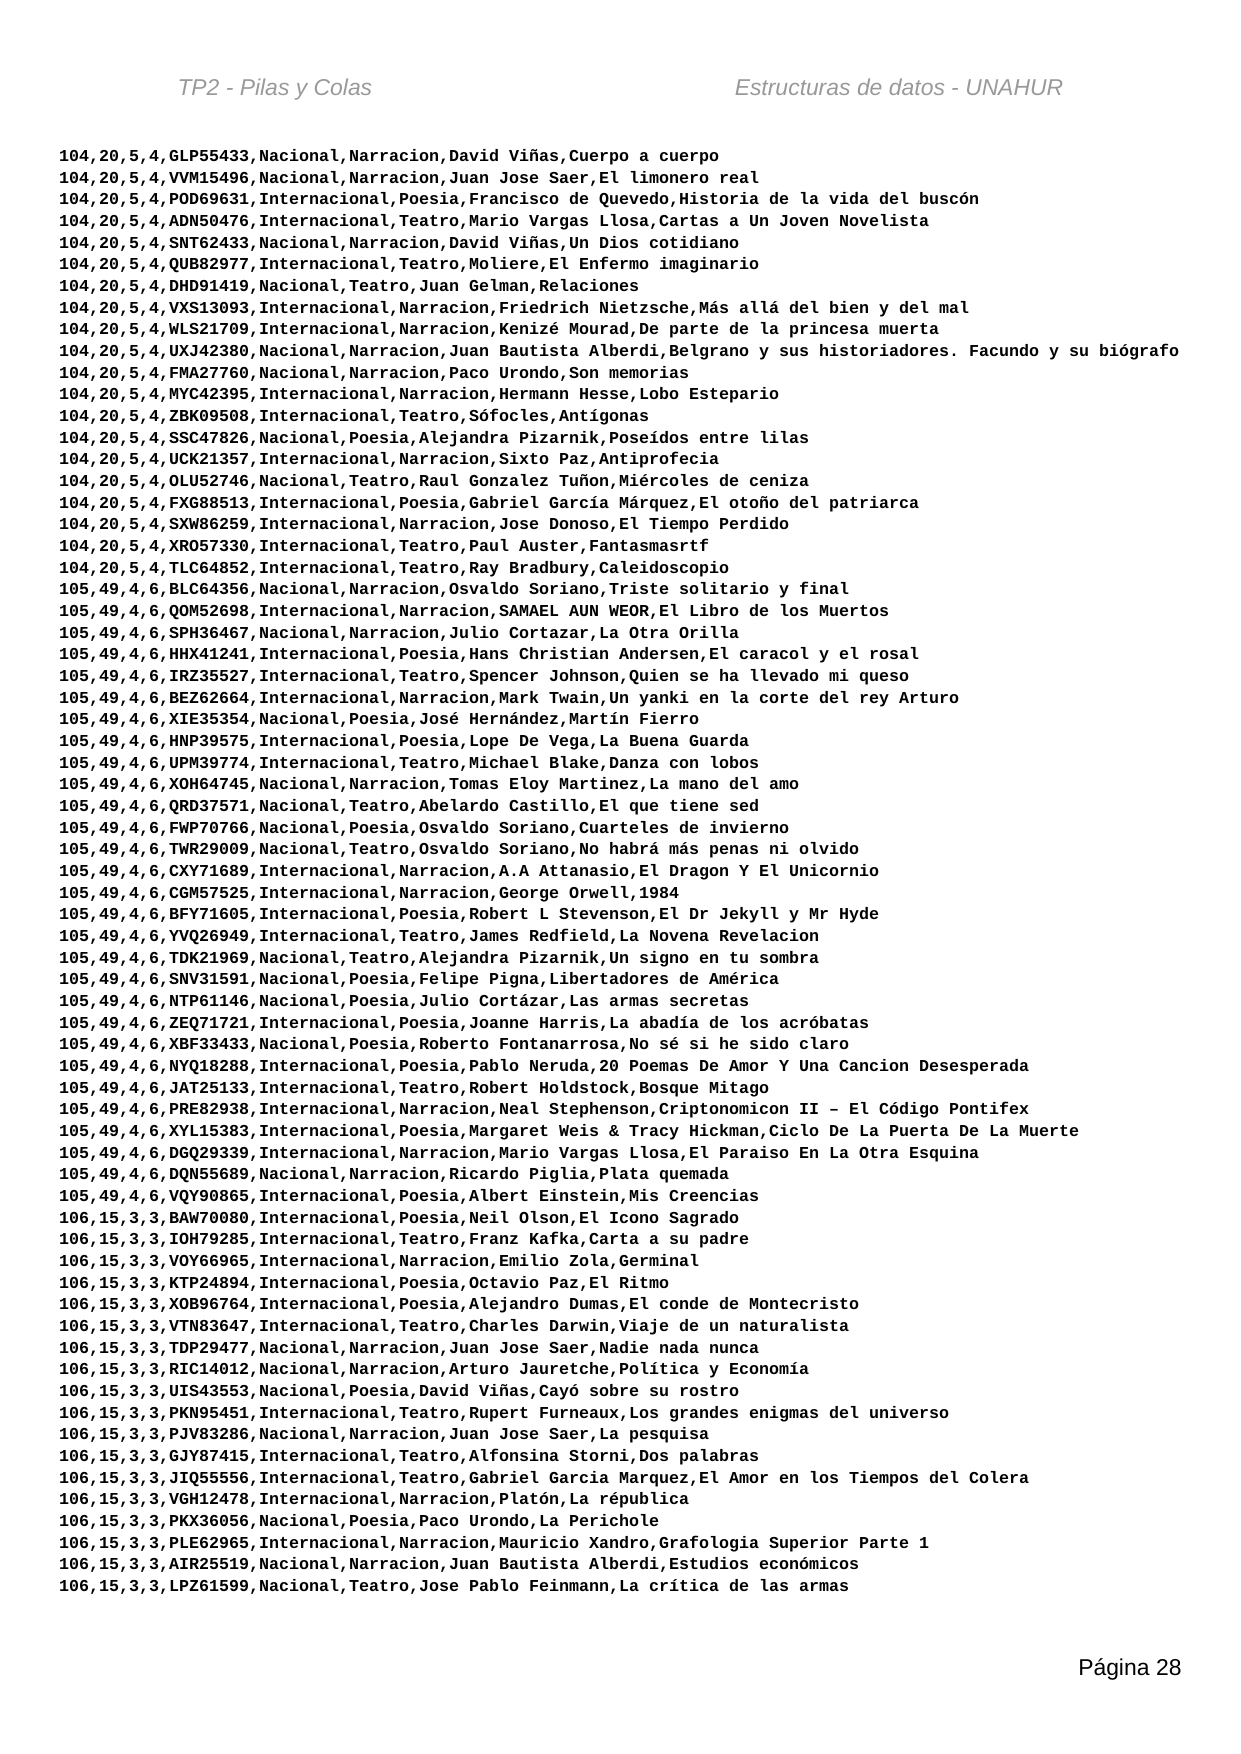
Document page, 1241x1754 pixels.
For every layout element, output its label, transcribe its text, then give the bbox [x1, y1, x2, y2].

text 106,15,3,3,BAW70080,Internacional,Poesia,Neil Olson,El Icono Sagrado [59, 1209, 1181, 1228]
text 104,20,5,4,UCK21357,Internacional,Narracion,Sixto Paz,Antiprofecia [59, 451, 1181, 470]
text 105,49,4,6,DGQ29339,Internacional,Narracion,Mario Vargas Llosa,El Paraiso En La Otra Esquina [59, 1144, 1181, 1163]
text 106,15,3,3,GJY87415,Internacional,Teatro,Alfonsina Storni,Dos palabras [59, 1448, 1181, 1466]
text 104,20,5,4,ADN50476,Internacional,Teatro,Mario Vargas Llosa,Cartas a Un Joven Novelista [59, 213, 1181, 231]
text 105,49,4,6,VQY90865,Internacional,Poesia,Albert Einstein,Mis Creencias [59, 1188, 1181, 1206]
text 105,49,4,6,NTP61146,Nacional,Poesia,Julio Cortázar,Las armas secretas [59, 993, 1181, 1011]
text 105,49,4,6,FWP70766,Nacional,Poesia,Osvaldo Soriano,Cuarteles de invierno [59, 819, 1181, 838]
text 105,49,4,6,JAT25133,Internacional,Teatro,Robert Holdstock,Bosque Mitago [59, 1079, 1181, 1098]
text 105,49,4,6,CGM57525,Internacional,Narracion,George Orwell,1984 [59, 884, 1181, 903]
text 104,20,5,4,TLC64852,Internacional,Teatro,Ray Bradbury,Caleidoscopio [59, 559, 1181, 578]
text 106,15,3,3,PKX36056,Nacional,Poesia,Paco Urondo,La Perichole [59, 1513, 1181, 1531]
text 105,49,4,6,XYL15383,Internacional,Poesia,Margaret Weis & Tracy Hickman,Ciclo De La Puerta De La Muerte [59, 1123, 1181, 1141]
text 104,20,5,4,FXG88513,Internacional,Poesia,Gabriel García Márquez,El otoño del patriarca [59, 494, 1181, 513]
text 104,20,5,4,ZBK09508,Internacional,Teatro,Sófocles,Antí­gonas [59, 408, 1181, 426]
text 105,49,4,6,SPH36467,Nacional,Narracion,Julio Cortazar,La Otra Orilla [59, 624, 1181, 643]
text 106,15,3,3,TDP29477,Nacional,Narracion,Juan Jose Saer,Nadie nada nunca [59, 1339, 1181, 1358]
text 105,49,4,6,IRZ35527,Internacional,Teatro,Spencer Johnson,Quien se ha llevado mi queso [59, 668, 1181, 686]
text 105,49,4,6,XBF33433,Nacional,Poesia,Roberto Fontanarrosa,No sé si he sido claro [59, 1036, 1181, 1055]
text 105,49,4,6,CXY71689,Internacional,Narracion,A.A Attanasio,El Dragon Y El Unicornio [59, 863, 1181, 881]
text 104,20,5,4,SSC47826,Nacional,Poesia,Alejandra Pizarnik,Poseídos entre lilas [59, 429, 1181, 448]
text 106,15,3,3,VTN83647,Internacional,Teatro,Charles Darwin,Viaje de un naturalista [59, 1318, 1181, 1336]
text 105,49,4,6,PRE82938,Internacional,Narracion,Neal Stephenson,Criptonomicon II – El Código Pontifex [59, 1101, 1181, 1120]
text 104,20,5,4,WLS21709,Internacional,Narracion,Kenizé Mourad,De parte de la princesa muerta [59, 321, 1181, 340]
text 105,49,4,6,QRD37571,Nacional,Teatro,Abelardo Castillo,El que tiene sed [59, 798, 1181, 816]
text 106,15,3,3,VGH12478,Internacional,Narracion,Platón,La républica [59, 1491, 1181, 1510]
text 104,20,5,4,DHD91419,Nacional,Teatro,Juan Gelman,Relaciones [59, 278, 1181, 296]
text 104,20,5,4,GLP55433,Nacional,Narracion,David Viñas,Cuerpo a cuerpo [59, 148, 1181, 166]
text 105,49,4,6,XOH64745,Nacional,Narracion,Tomas Eloy Martinez,La mano del amo [59, 776, 1181, 795]
text 106,15,3,3,VOY66965,Internacional,Narracion,Emilio Zola,Germinal [59, 1253, 1181, 1271]
text 104,20,5,4,VXS13093,Internacional,Narracion,Friedrich Nietzsche,Más allá del bien y del mal [59, 299, 1181, 318]
text 104,20,5,4,SNT62433,Nacional,Narracion,David Viñas,Un Dios cotidiano [59, 234, 1181, 253]
text 105,49,4,6,BEZ62664,Internacional,Narracion,Mark Twain,Un yanki en la corte del rey Arturo [59, 689, 1181, 708]
text 106,15,3,3,XOB96764,Internacional,Poesia,Alejandro Dumas,El conde de Montecristo [59, 1296, 1181, 1315]
text 106,15,3,3,PJV83286,Nacional,Narracion,Juan Jose Saer,La pesquisa [59, 1426, 1181, 1445]
text 106,15,3,3,JIQ55556,Internacional,Teatro,Gabriel Garcia Marquez,El Amor en los Tiempos del Colera [59, 1469, 1181, 1488]
text 106,15,3,3,IOH79285,Internacional,Teatro,Franz Kafka,Carta a su padre [59, 1231, 1181, 1250]
text 104,20,5,4,VVM15496,Nacional,Narracion,Juan Jose Saer,El limonero real [59, 169, 1181, 188]
text 106,15,3,3,RIC14012,Nacional,Narracion,Arturo Jauretche,Política y Economía [59, 1361, 1181, 1380]
text 105,49,4,6,ZEQ71721,Internacional,Poesia,Joanne Harris,La abadí­a de los acróbatas [59, 1014, 1181, 1033]
text 104,20,5,4,OLU52746,Nacional,Teatro,Raul Gonzalez Tuñon,Miércoles de ceniza [59, 473, 1181, 491]
text 106,15,3,3,PKN95451,Internacional,Teatro,Rupert Furneaux,Los grandes enigmas del universo [59, 1404, 1181, 1423]
text 105,49,4,6,UPM39774,Internacional,Teatro,Michael Blake,Danza con lobos [59, 754, 1181, 773]
text 106,15,3,3,KTP24894,Internacional,Poesia,Octavio Paz,El Ritmo [59, 1274, 1181, 1293]
text 104,20,5,4,XRO57330,Internacional,Teatro,Paul Auster,Fantasmasrtf [59, 538, 1181, 556]
text 104,20,5,4,QUB82977,Internacional,Teatro,Moliere,El Enfermo imaginario [59, 256, 1181, 275]
text 106,15,3,3,LPZ61599,Nacional,Teatro,Jose Pablo Feinmann,La crítica de las armas [59, 1578, 1181, 1596]
text 105,49,4,6,XIE35354,Nacional,Poesia,José Hernández,Martín Fierro [59, 711, 1181, 730]
text 106,15,3,3,UIS43553,Nacional,Poesia,David Viñas,Cayó sobre su rostro [59, 1383, 1181, 1401]
text 106,15,3,3,AIR25519,Nacional,Narracion,Juan Bautista Alberdi,Estudios económicos [59, 1556, 1181, 1575]
text 104,20,5,4,UXJ42380,Nacional,Narracion,Juan Bautista Alberdi,Belgrano y sus historiadores. Facundo y su biógrafo [59, 343, 1181, 361]
text 105,49,4,6,DQN55689,Nacional,Narracion,Ricardo Piglia,Plata quemada [59, 1166, 1181, 1185]
text 105,49,4,6,TWR29009,Nacional,Teatro,Osvaldo Soriano,No habrá más penas ni olvido [59, 841, 1181, 860]
text 104,20,5,4,FMA27760,Nacional,Narracion,Paco Urondo,Son memorias [59, 364, 1181, 383]
text 105,49,4,6,SNV31591,Nacional,Poesia,Felipe Pigna,Libertadores de América [59, 971, 1181, 990]
text 104,20,5,4,POD69631,Internacional,Poesia,Francisco de Quevedo,Historia de la vida del buscón [59, 191, 1181, 210]
text 105,49,4,6,HHX41241,Internacional,Poesia,Hans Christian Andersen,El caracol y el rosal [59, 646, 1181, 665]
text 105,49,4,6,YVQ26949,Internacional,Teatro,James Redfield,La Novena Revelacion [59, 928, 1181, 946]
text 105,49,4,6,TDK21969,Nacional,Teatro,Alejandra Pizarnik,Un signo en tu sombra [59, 949, 1181, 968]
text 105,49,4,6,BLC64356,Nacional,Narracion,Osvaldo Soriano,Triste solitario y final [59, 581, 1181, 600]
text 105,49,4,6,QOM52698,Internacional,Narracion,SAMAEL AUN WEOR,El Libro de los Muertos [59, 603, 1181, 621]
text 105,49,4,6,BFY71605,Internacional,Poesia,Robert L Stevenson,El Dr Jekyll y Mr Hyde [59, 906, 1181, 925]
text 105,49,4,6,NYQ18288,Internacional,Poesia,Pablo Neruda,20 Poemas De Amor Y Una Cancion Desesperada [59, 1058, 1181, 1076]
text 105,49,4,6,HNP39575,Internacional,Poesia,Lope De Vega,La Buena Guarda [59, 733, 1181, 751]
text 106,15,3,3,PLE62965,Internacional,Narracion,Mauricio Xandro,Grafologia Superior Parte 1 [59, 1534, 1181, 1553]
text 104,20,5,4,SXW86259,Internacional,Narracion,Jose Donoso,El Tiempo Perdido [59, 516, 1181, 535]
text 104,20,5,4,MYC42395,Internacional,Narracion,Hermann Hesse,Lobo Estepario [59, 386, 1181, 405]
